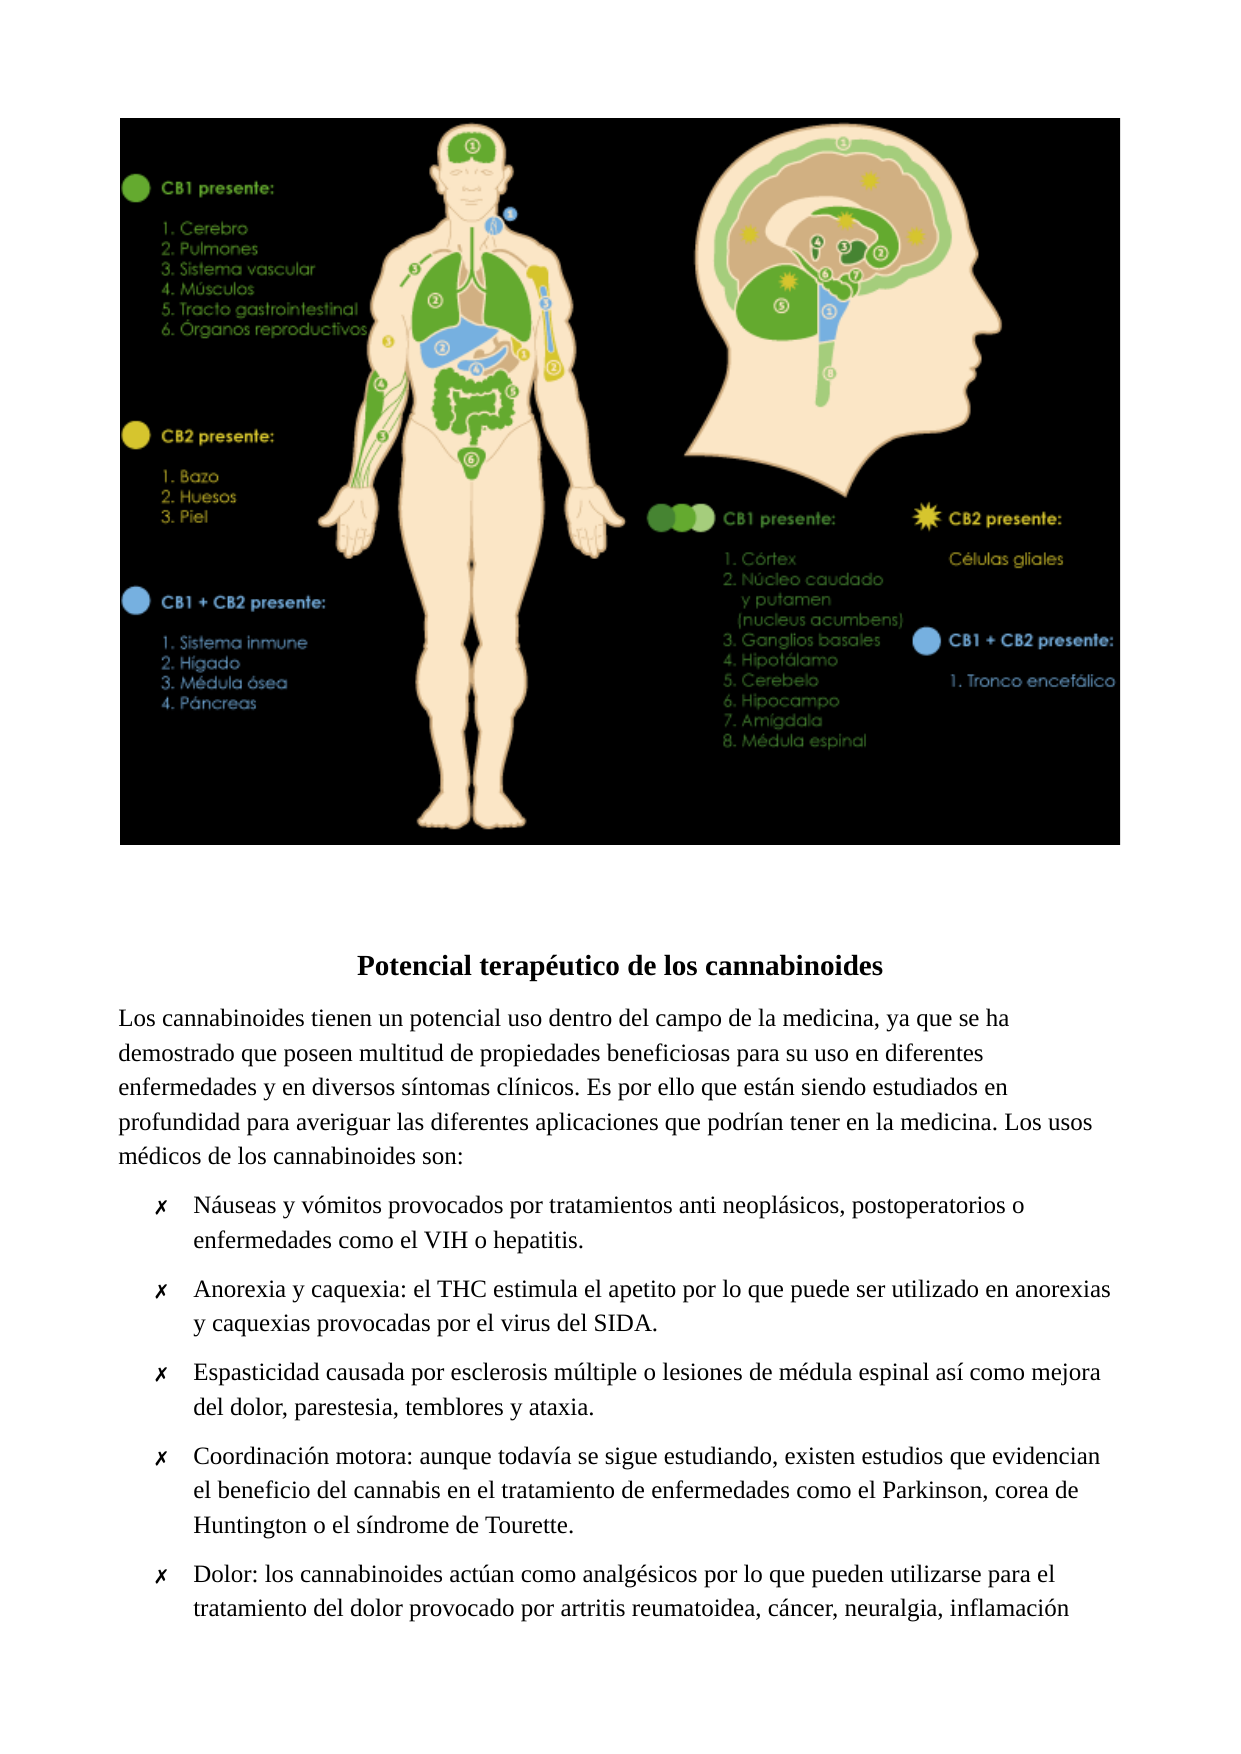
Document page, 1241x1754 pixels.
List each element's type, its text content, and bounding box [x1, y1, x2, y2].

list Coordinación motora: aunque todavía se sigue estudiando, existen estudios que evidencian el beneficio del cannabis en el tratamiento de enfermedades como el Parkinson, corea de Huntington o el síndrome de Tourette. [156, 1441, 1122, 1539]
list Náuseas y vómitos provocados por tratamientos anti neoplásicos, postoperatorios o enfermedades como el VIH o hepatitis. [156, 1190, 1122, 1253]
picture [120, 118, 1121, 845]
list Anorexia y caquexia: el THC estimula el apetito por lo que puede ser utilizado en anorexias y caquexias provocadas por el virus del SIDA. [156, 1274, 1122, 1337]
text Los cannabinoides tienen un potencial uso dentro del campo de la medicina, ya que se ha demostrado que poseen multitud de propiedades beneficiosas para su uso en diferentes enfermedades y en diversos síntomas clínicos. Es por ello que están siendo estudiados en profundidad para averiguar las diferentes aplicaciones que podrían tener en la medicina. Los usos médicos de los cannabinoides son: [118, 1003, 1122, 1170]
text Potencial terapéutico de los cannabinoides [118, 948, 1122, 982]
list Dolor: los cannabinoides actúan como analgésicos por lo que pueden utilizarse para el tratamiento del dolor provocado por artritis reumatoidea, cáncer, neuralgia, inflamación [156, 1559, 1122, 1622]
list Espasticidad causada por esclerosis múltiple o lesiones de médula espinal así como mejora del dolor, parestesia, temblores y ataxia. [156, 1357, 1122, 1421]
